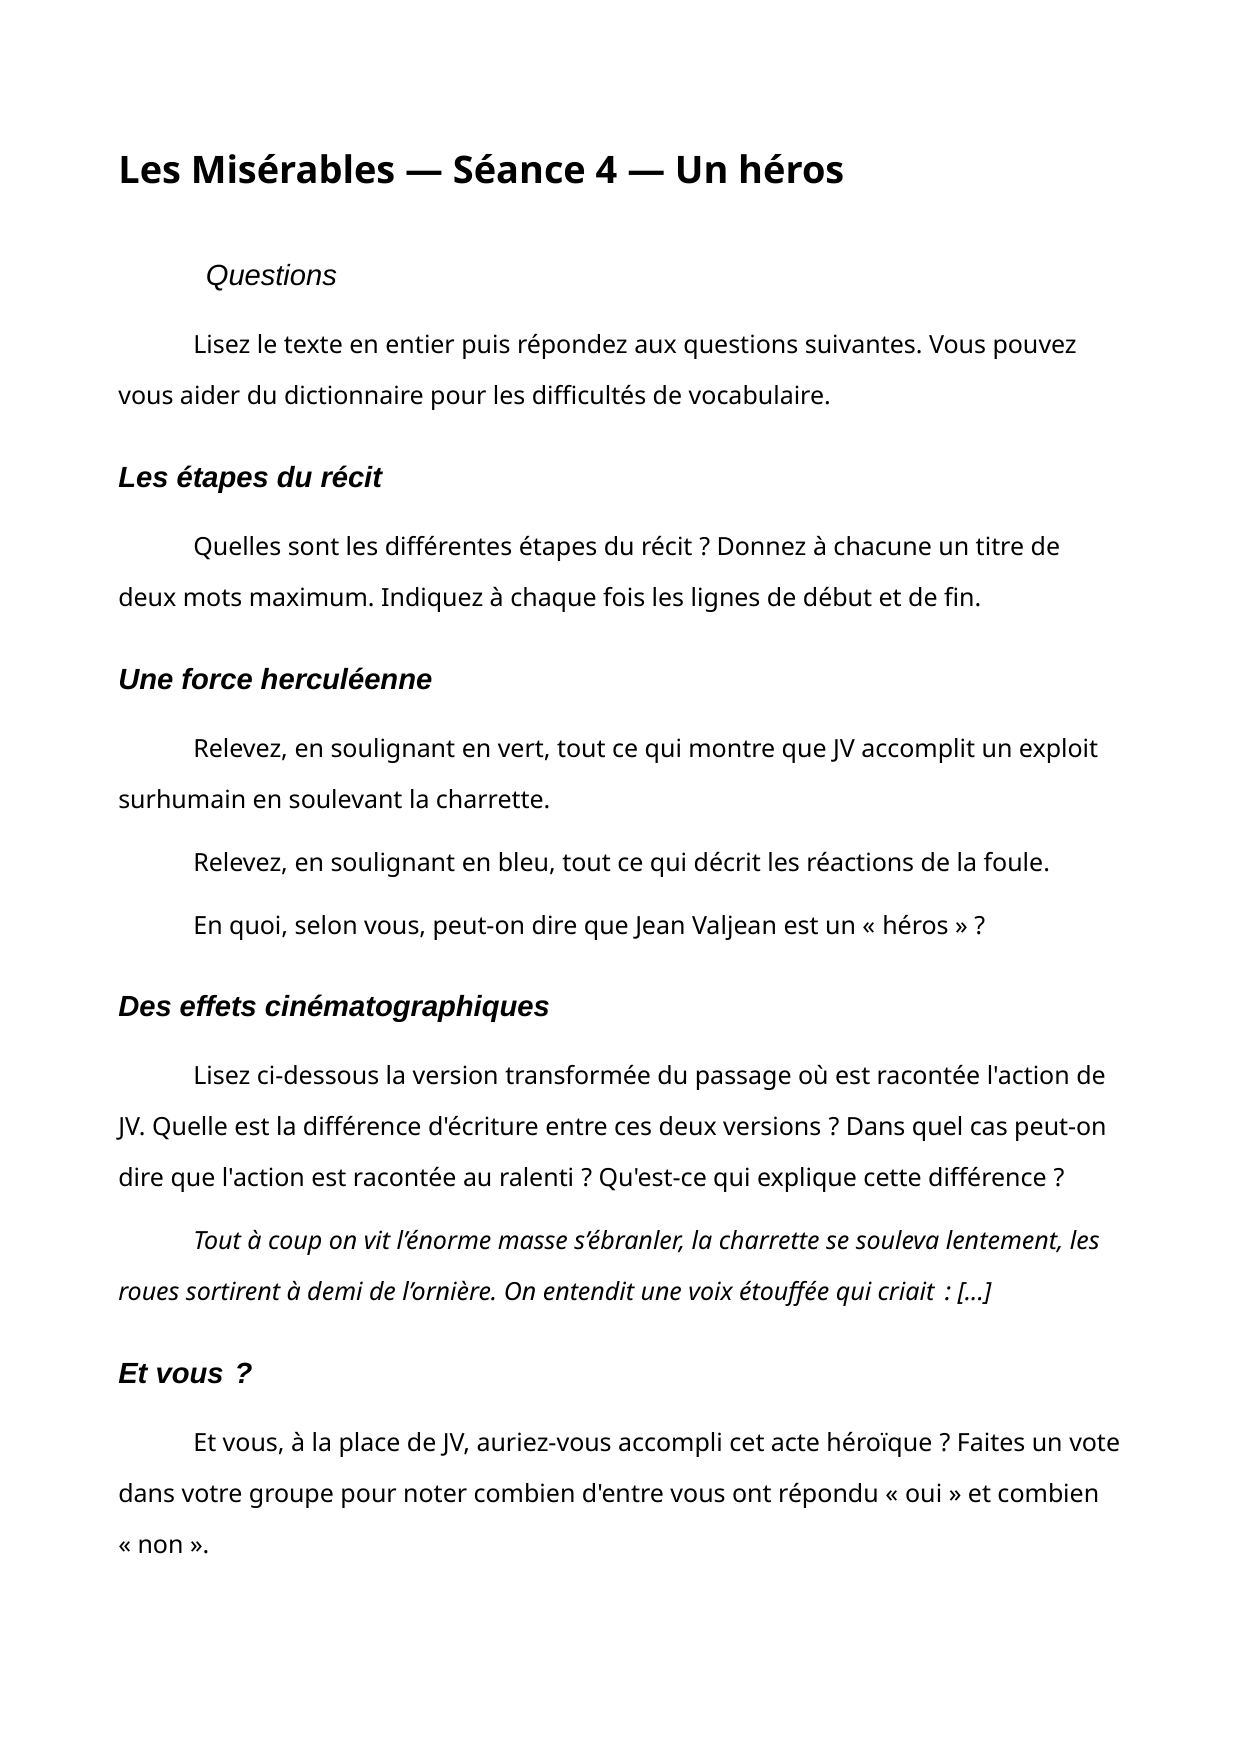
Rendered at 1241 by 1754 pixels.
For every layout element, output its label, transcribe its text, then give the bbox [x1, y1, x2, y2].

text Lisez ci-dessous la version transformée du passage où est racontée l'action de JV. Quelle est la différence d'écriture entre ces deux versions ? Dans quel cas peut-on dire que l'action est racontée au ralenti ? Qu'est-ce qui explique cette différence ? [118, 1058, 1122, 1194]
subtitle Les Misérables — Séance 4 — Un héros [118, 143, 1122, 195]
subtitle Questions [118, 258, 1122, 292]
subtitle Et vous ? [118, 1356, 1122, 1389]
text Quelles sont les différentes étapes du récit ? Donnez à chacune un titre de deux mots maximum. Indiquez à chaque fois les lignes de début et de fin. [118, 529, 1122, 614]
text En quoi, selon vous, peut-on dire que Jean Valjean est un « héros » ? [118, 907, 1122, 941]
text Lisez le texte en entier puis répondez aux questions suivantes. Vous pouvez vous aider du dictionnaire pour les difficultés de vocabulaire. [118, 327, 1122, 412]
text Relevez, en soulignant en vert, tout ce qui montre que JV accomplit un exploit surhumain en soulevant la charrette. [118, 730, 1122, 816]
text Relevez, en soulignant en bleu, tout ce qui décrit les réactions de la foule. [118, 844, 1122, 878]
subtitle Une force herculéenne [118, 662, 1122, 695]
text Tout à coup on vit l’énorme masse s’ébranler, la charrette se souleva lentement, les roues sortirent à demi de l’ornière. On entendit une voix étouffée qui criait : [...] [118, 1223, 1122, 1308]
subtitle Des effets cinématographiques [118, 989, 1122, 1023]
text Et vous, à la place de JV, auriez-vous accompli cet acte héroïque ? Faites un vote dans votre groupe pour noter combien d'entre vous ont répondu « oui » et combien « non ». [118, 1425, 1122, 1561]
subtitle Les étapes du récit [118, 460, 1122, 493]
